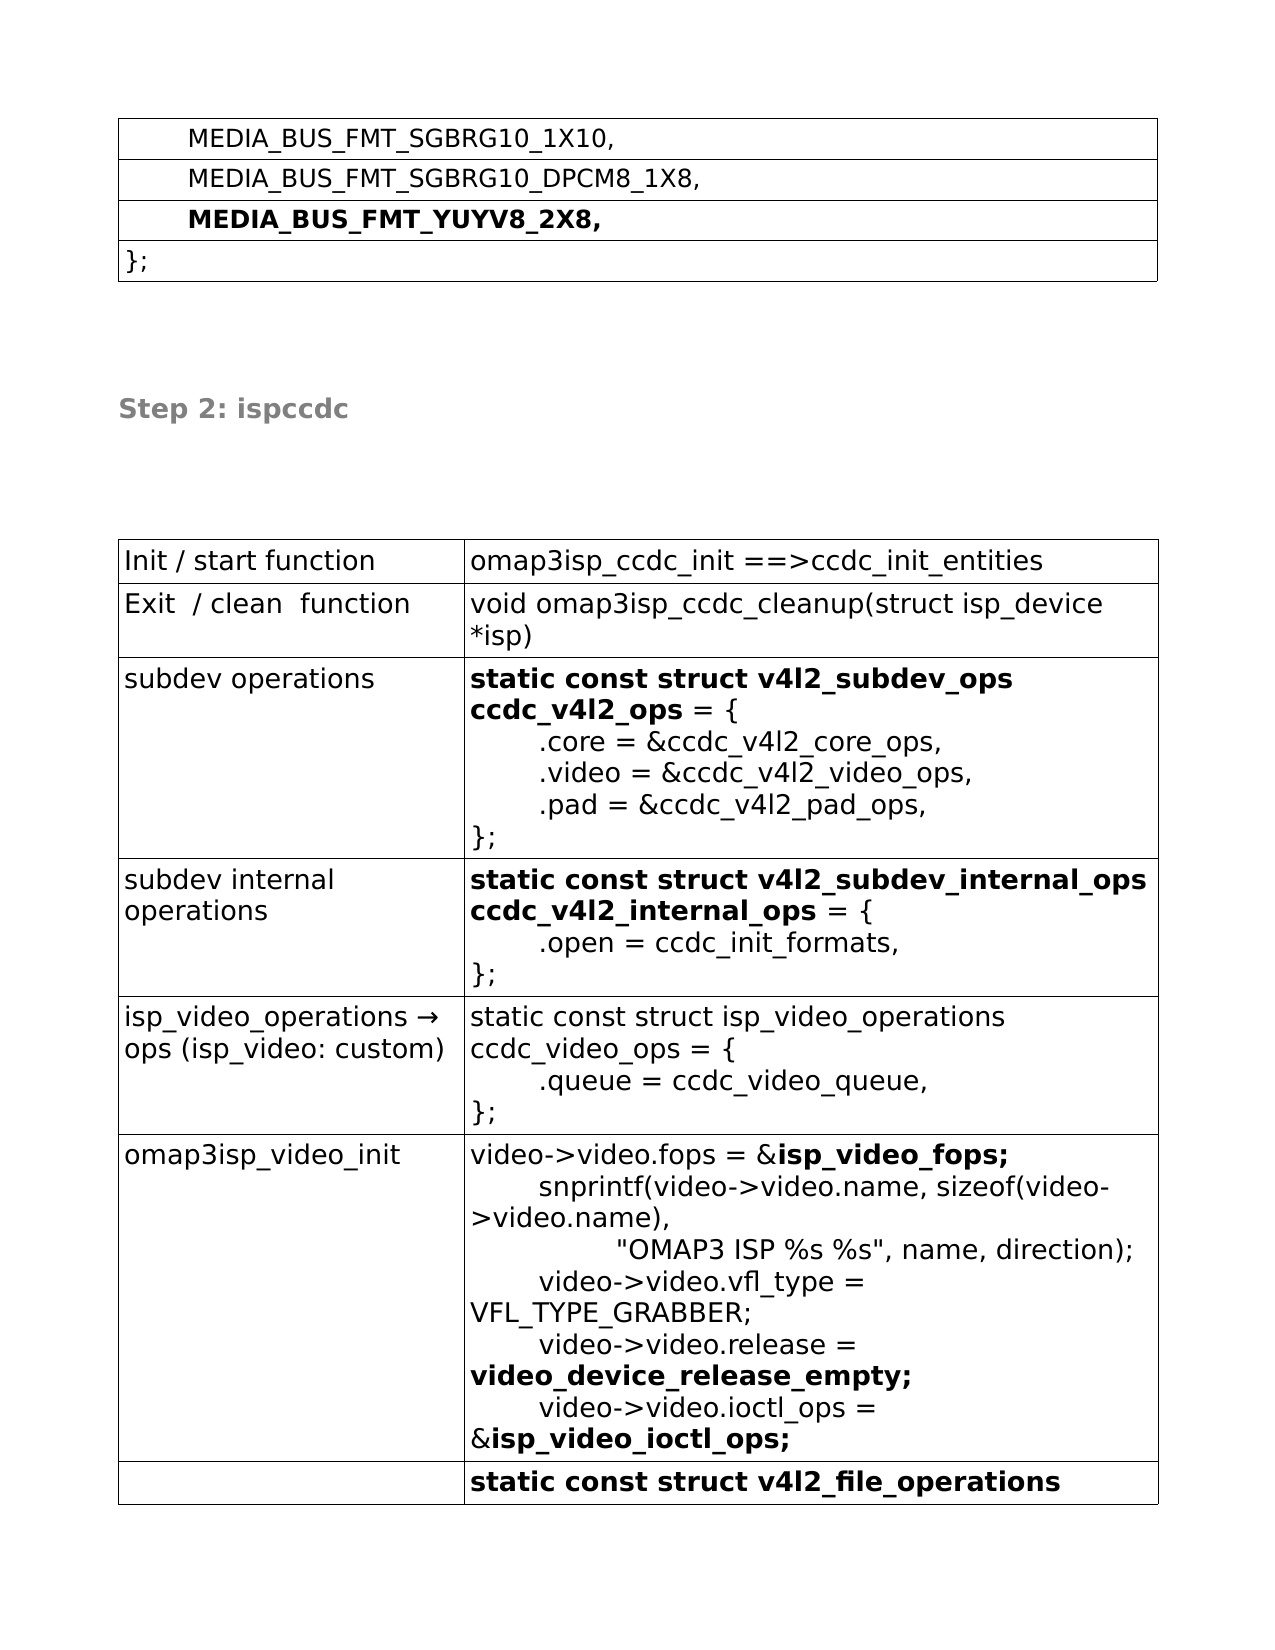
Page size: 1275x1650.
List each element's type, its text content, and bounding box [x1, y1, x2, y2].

table_cell MEDIA_BUS_FMT_YUYV8_2X8, [119, 201, 1157, 240]
table_cell subdev internal operations [119, 859, 464, 996]
table_header omap3isp_ccdc_init ==>ccdc_init_entities [465, 540, 1158, 582]
table_cell video->video.fops = &isp_video_fops; snprintf(video->video.name, sizeof(video->video.name), "OMAP3 ISP %s %s", name, direction); video->video.vfl_type = VFL_TYPE_GRABBER; video->video.release = video_device_release_empty; video->video.ioctl_ops = &isp_video_ioctl_ops; [465, 1135, 1158, 1461]
table_cell static const struct v4l2_subdev_internal_ops ccdc_v4l2_internal_ops = { .open = ccdc_init_formats, }; [465, 859, 1158, 996]
table_cell static const struct v4l2_file_operations [465, 1462, 1158, 1504]
table_cell }; [119, 241, 1157, 281]
table_cell MEDIA_BUS_FMT_SGBRG10_1X10, [119, 119, 1157, 159]
table_cell void omap3isp_ccdc_cleanup(struct isp_device *isp) [465, 584, 1158, 657]
table_cell isp_video_operations → ops (isp_video: custom) [119, 997, 464, 1134]
table_cell subdev operations [119, 658, 464, 858]
table_cell omap3isp_video_init [119, 1135, 464, 1461]
table_cell static const struct isp_video_operations ccdc_video_ops = { .queue = ccdc_video_queue, }; [465, 997, 1158, 1134]
subtitle Step 2: ispccdc [118, 394, 1157, 425]
table_cell Exit / clean function [119, 584, 464, 657]
table_cell [119, 1462, 464, 1504]
table_header Init / start function [119, 540, 464, 582]
table_cell MEDIA_BUS_FMT_SGBRG10_DPCM8_1X8, [119, 160, 1157, 199]
table_cell static const struct v4l2_subdev_ops ccdc_v4l2_ops = { .core = &ccdc_v4l2_core_ops, .video = &ccdc_v4l2_video_ops, .pad = &ccdc_v4l2_pad_ops, }; [465, 658, 1158, 858]
